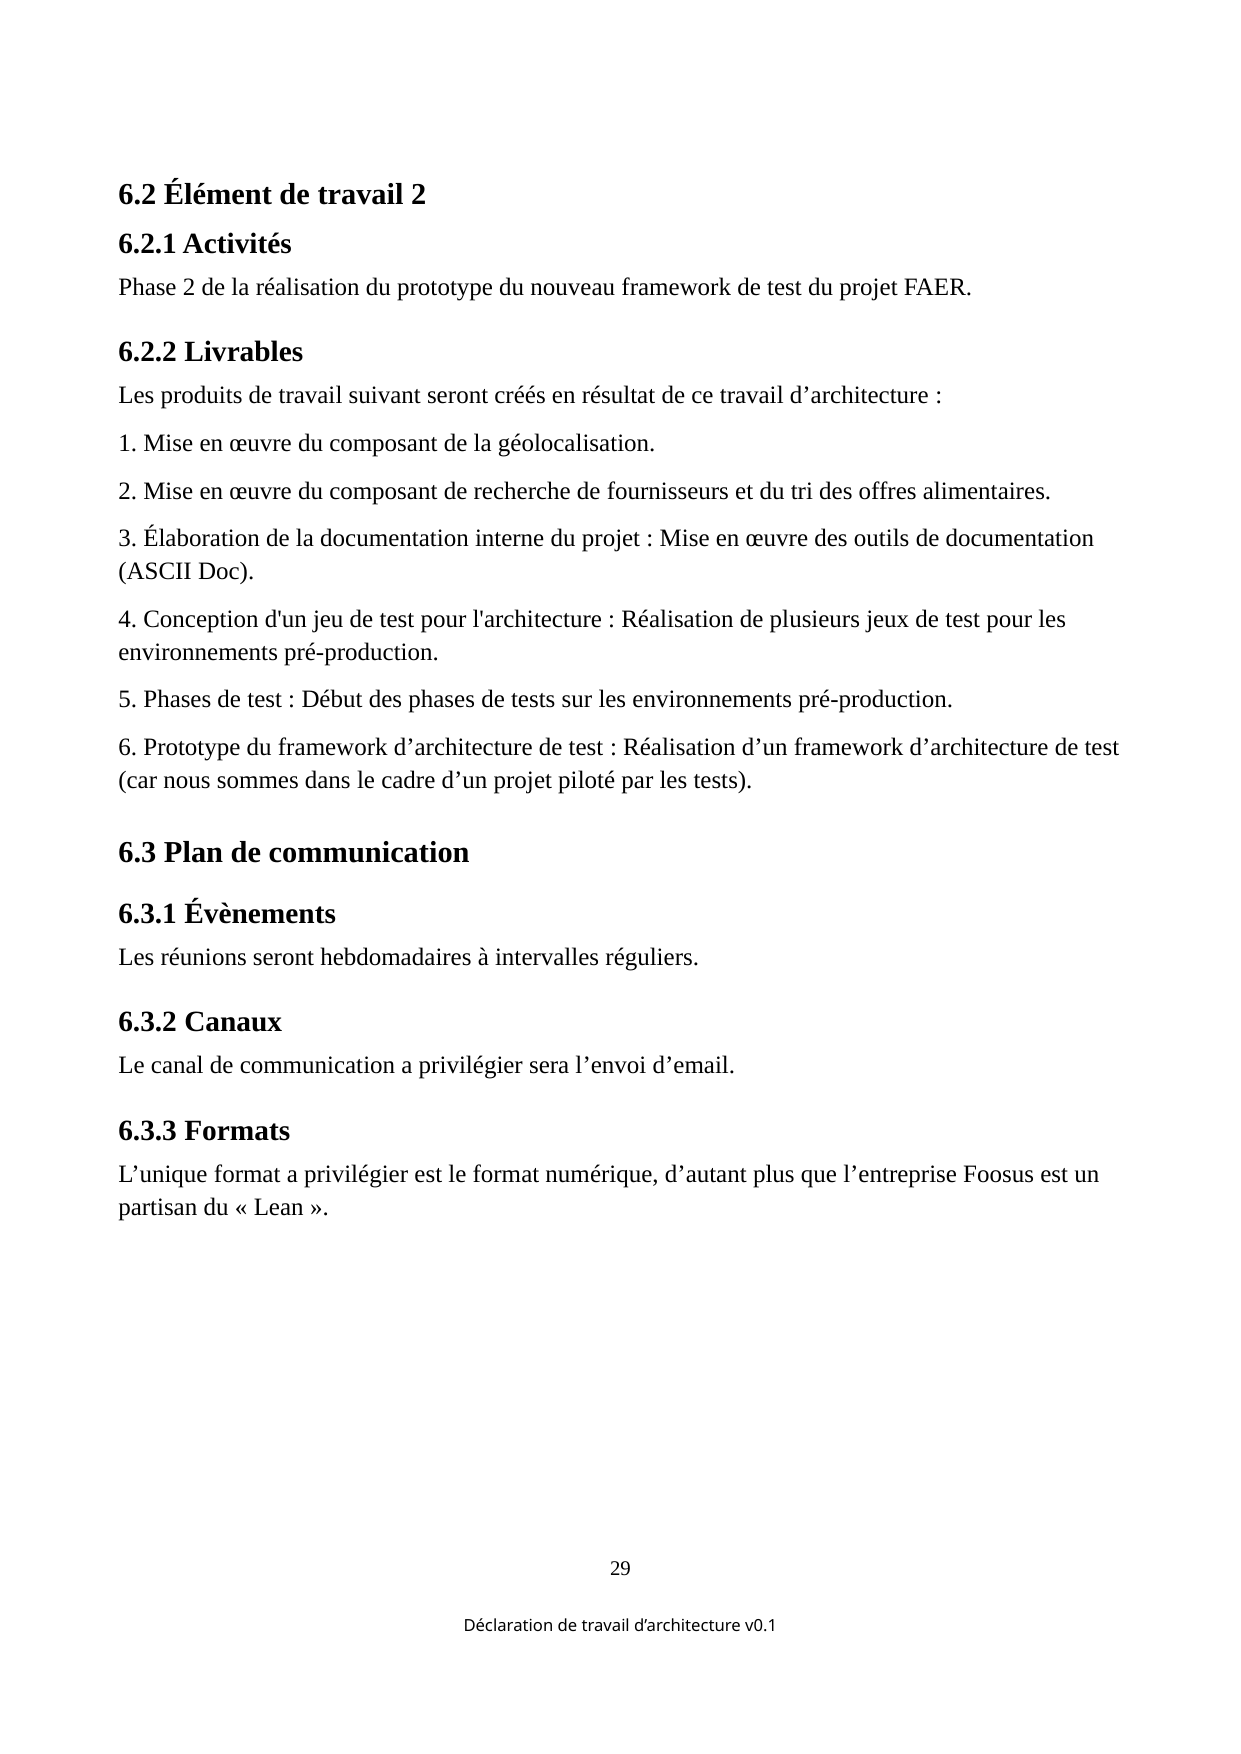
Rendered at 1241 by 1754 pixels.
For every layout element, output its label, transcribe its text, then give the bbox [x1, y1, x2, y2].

text Les réunions seront hebdomadaires à intervalles réguliers. [118, 942, 1122, 971]
text 1. Mise en œuvre du composant de la géolocalisation. [118, 428, 1122, 457]
text 2. Mise en œuvre du composant de recherche de fournisseurs et du tri des offres alimentaires. [118, 476, 1122, 504]
text 5. Phases de test : Début des phases de tests sur les environnements pré-production. [118, 684, 1122, 713]
text L’unique format a privilégier est le format numérique, d’autant plus que l’entreprise Foosus est un partisan du « Lean ». [118, 1159, 1122, 1221]
subtitle 6.2.2 Livrables [118, 334, 1122, 368]
subtitle 6.3.3 Formats [118, 1112, 1122, 1146]
subtitle 6.2.1 Activités [118, 226, 1122, 259]
text 3. Élaboration de la documentation interne du projet : Mise en œuvre des outils de documentation (ASCII Doc). [118, 523, 1122, 585]
subtitle 6.3.1 Évènements [118, 896, 1122, 929]
text Les produits de travail suivant seront créés en résultat de ce travail d’architecture : [118, 381, 1122, 409]
subtitle 6.3.2 Canaux [118, 1004, 1122, 1038]
text 6. Prototype du framework d’architecture de test : Réalisation d’un framework d’architecture de test (car nous sommes dans le cadre d’un projet piloté par les tests). [118, 732, 1122, 794]
text 4. Conception d'un jeu de test pour l'architecture : Réalisation de plusieurs jeux de test pour les environnements pré-production. [118, 604, 1122, 666]
text 23 [118, 1556, 1122, 1580]
subtitle 6.2 Élément de travail 2 [118, 176, 1122, 211]
subtitle 6.3 Plan de communication [118, 834, 1122, 868]
text Le canal de communication a privilégier sera l’envoi d’email. [118, 1050, 1122, 1079]
text Phase 2 de la réalisation du prototype du nouveau framework de test du projet FAER. [118, 272, 1122, 301]
